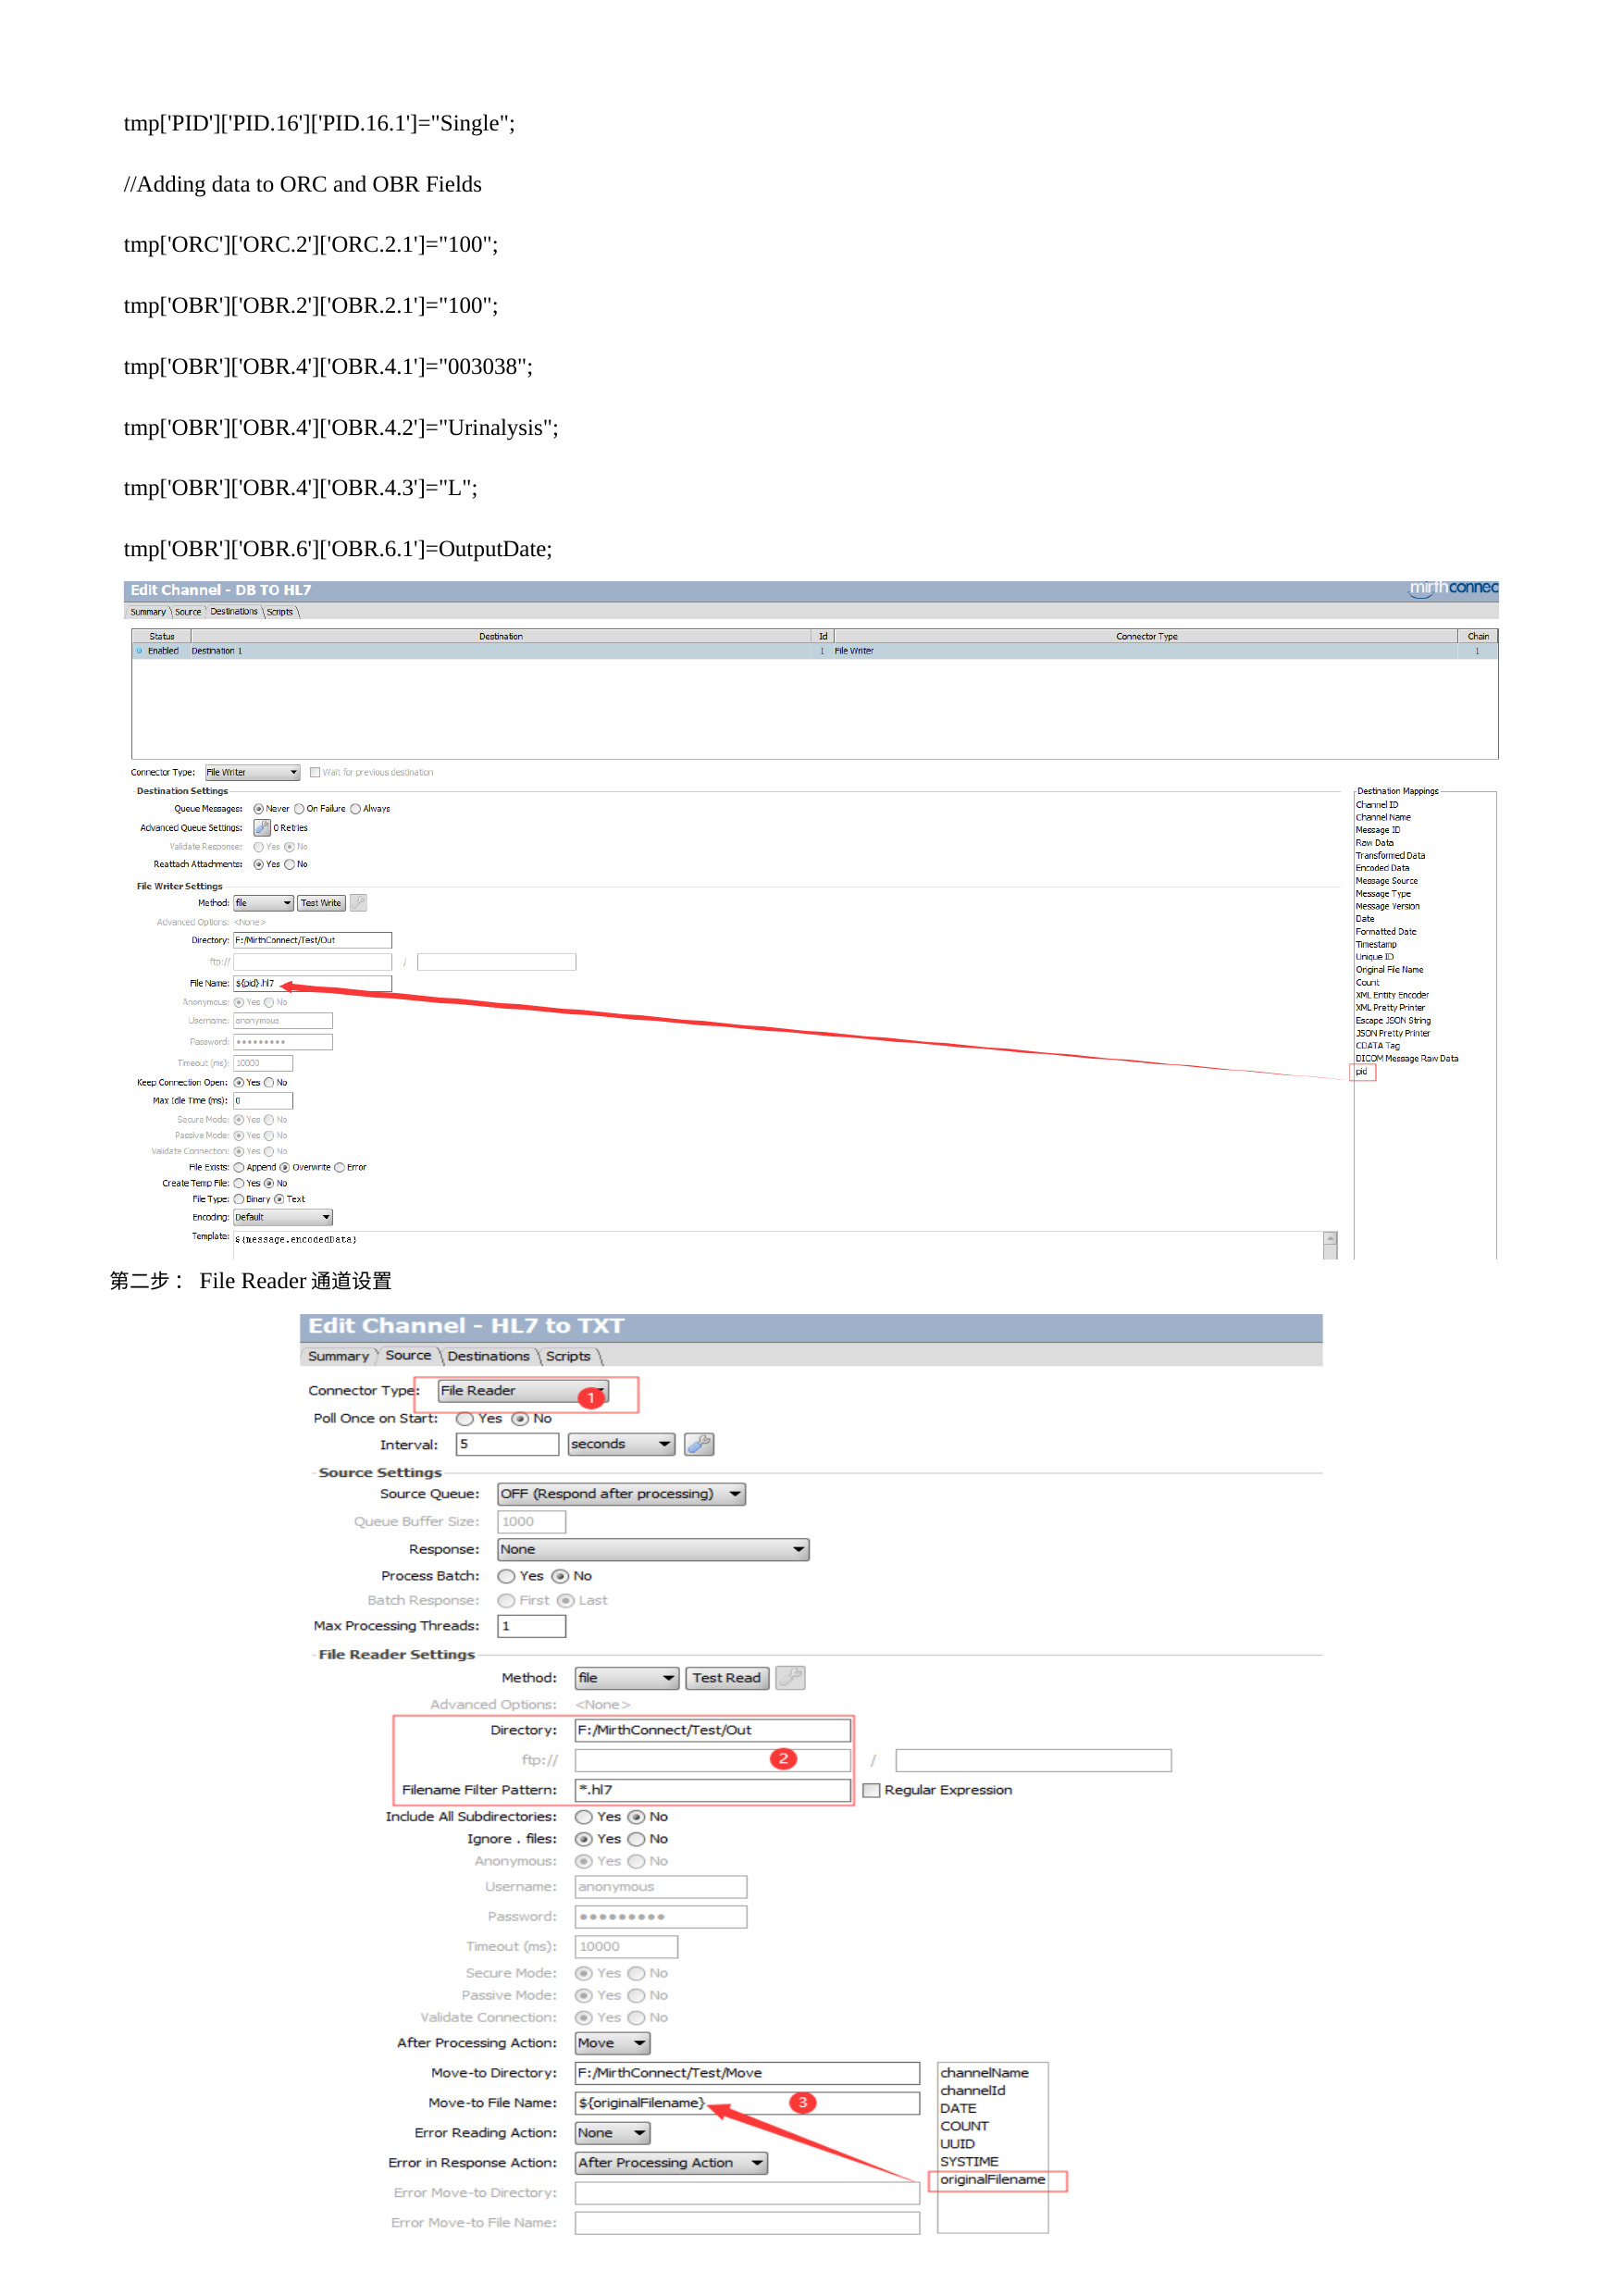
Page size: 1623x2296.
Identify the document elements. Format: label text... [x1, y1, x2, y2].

text tmp['PID']['PID.16']['PID.16.1']="Single"; [124, 109, 1499, 136]
text //Adding data to ORC and OBR Fields [124, 170, 1499, 197]
picture [300, 1314, 1323, 2240]
text tmp['OBR']['OBR.2']['OBR.2.1']="100"; [124, 292, 1499, 318]
text tmp['OBR']['OBR.6']['OBR.6.1']=OutputDate; [124, 535, 1499, 562]
text 第二步 ： File Reader通道设置 [109, 596, 1499, 1294]
text tmp['OBR']['OBR.4']['OBR.4.2']="Urinalysis"; [124, 414, 1499, 441]
picture [123, 581, 1500, 1260]
text tmp['OBR']['OBR.4']['OBR.4.1']="003038"; [124, 353, 1499, 379]
text tmp['ORC']['ORC.2']['ORC.2.1']="100"; [124, 230, 1499, 257]
text tmp['OBR']['OBR.4']['OBR.4.3']="L"; [124, 474, 1499, 501]
